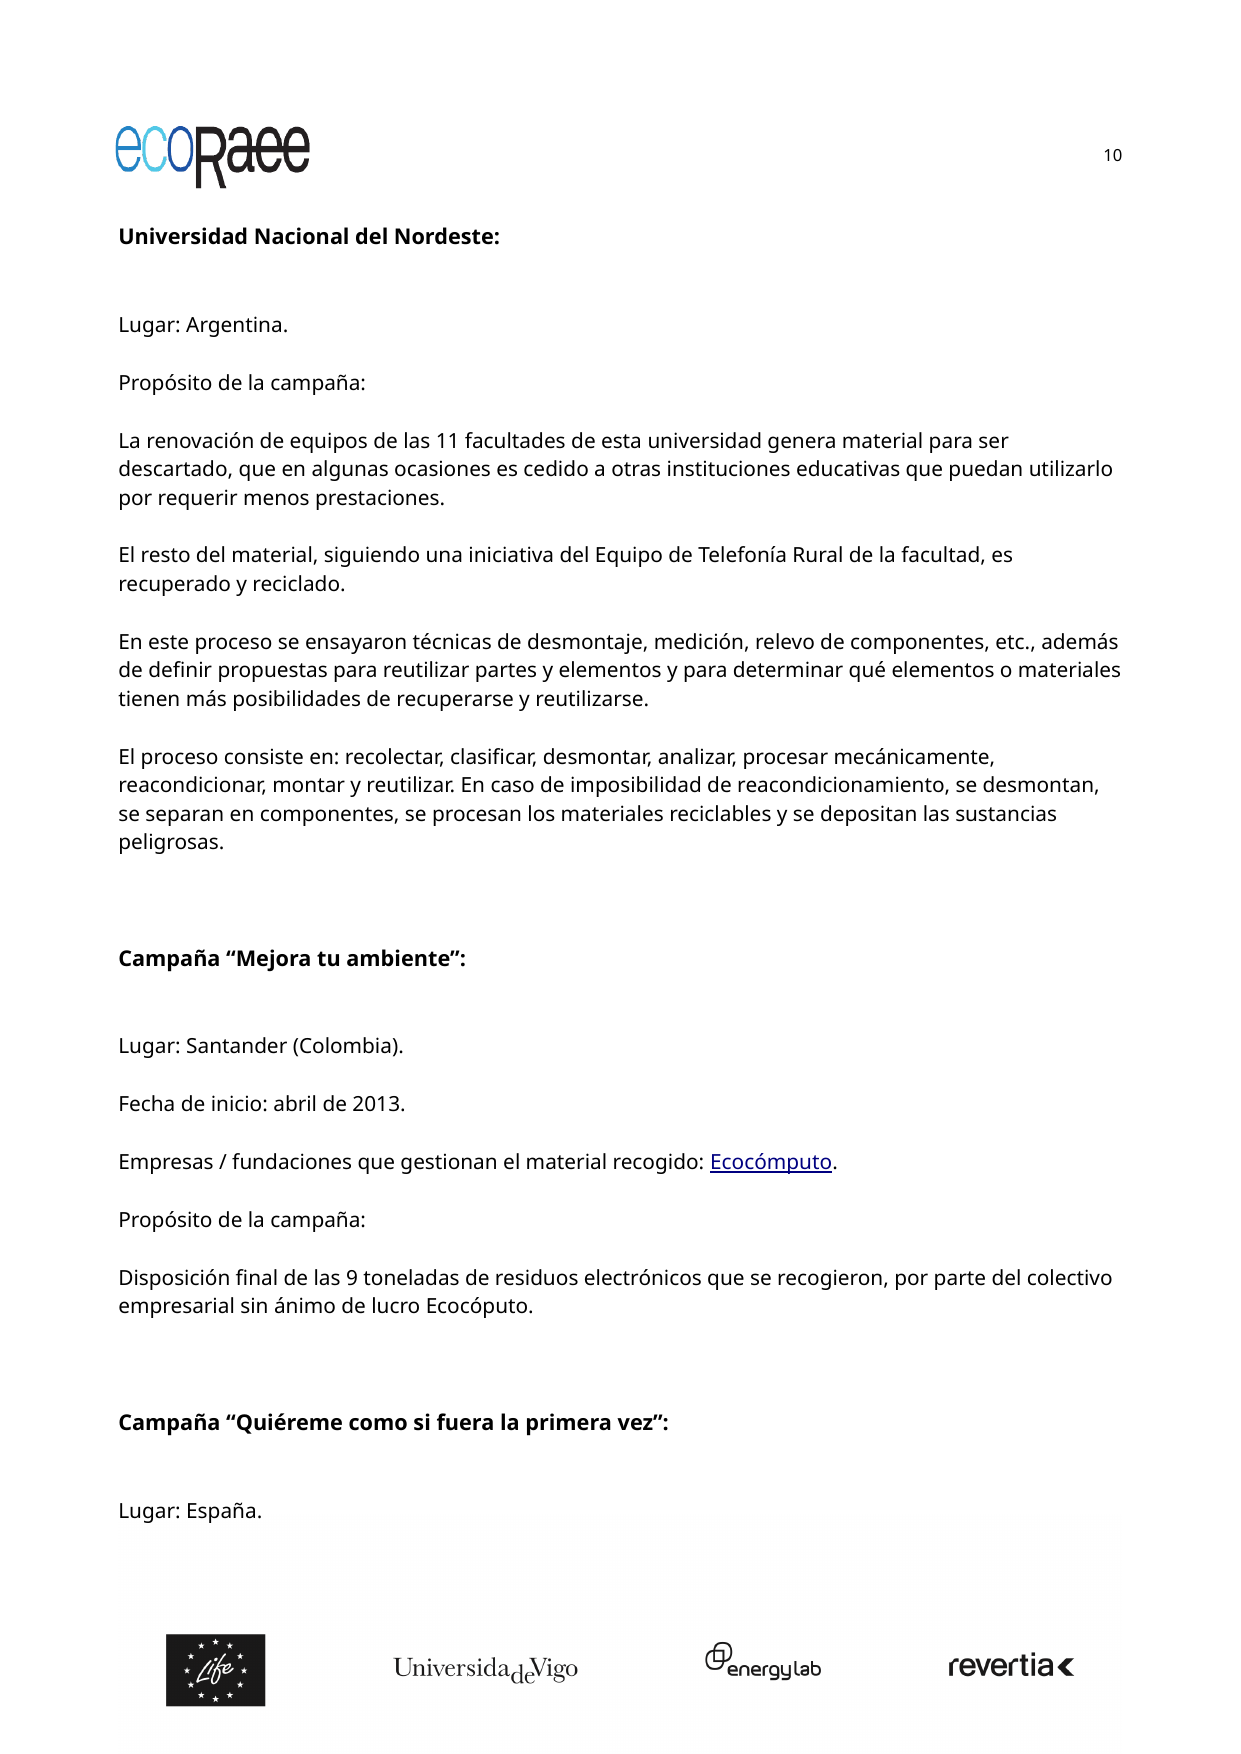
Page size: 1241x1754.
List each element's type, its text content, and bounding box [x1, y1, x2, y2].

text Lugar: Santander (Colombia). [118, 1031, 1122, 1060]
text Disposición final de las 9 toneladas de residuos electrónicos que se recogieron, por parte del colectivo empresarial sin ánimo de lucro Ecocóputo. [118, 1263, 1122, 1320]
text Propósito de la campaña: [118, 1205, 1122, 1234]
text Lugar: España. [118, 1496, 1122, 1514]
text Empresas / fundaciones que gestionan el material recogido: Ecocómputo. [118, 1147, 1122, 1176]
text Propósito de la campaña: [118, 368, 1122, 396]
picture [114, 124, 311, 190]
text El proceso consiste en: recolectar, clasificar, desmontar, analizar, procesar mecánicamente, reacondicionar, montar y reutilizar. En caso de imposibilidad de reacondicionamiento, se desmontan, se separan en componentes, se procesan los materiales reciclables y se depositan las sustancias peligrosas. [118, 742, 1122, 856]
text Campaña “Mejora tu ambiente”: [118, 943, 1122, 972]
text Fecha de inicio: abril de 2013. [118, 1089, 1122, 1118]
text En este proceso se ensayaron técnicas de desmontaje, medición, relevo de componentes, etc., además de definir propuestas para reutilizar partes y elementos y para determinar qué elementos o materiales tienen más posibilidades de recuperarse y reutilizarse. [118, 627, 1122, 712]
text Lugar: Argentina. [118, 310, 1122, 338]
text Campaña “Quiéreme como si fuera la primera vez”: [118, 1407, 1122, 1437]
text Universidad Nacional del Nordeste: [118, 221, 1122, 251]
picture [118, 1514, 1123, 1754]
text La renovación de equipos de las 11 facultades de esta universidad genera material para ser descartado, que en algunas ocasiones es cedido a otras instituciones educativas que puedan utilizarlo por requerir menos prestaciones. [118, 426, 1122, 511]
text El resto del material, siguiendo una iniciativa del Equipo de Telefonía Rural de la facultad, es recuperado y reciclado. [118, 541, 1122, 597]
